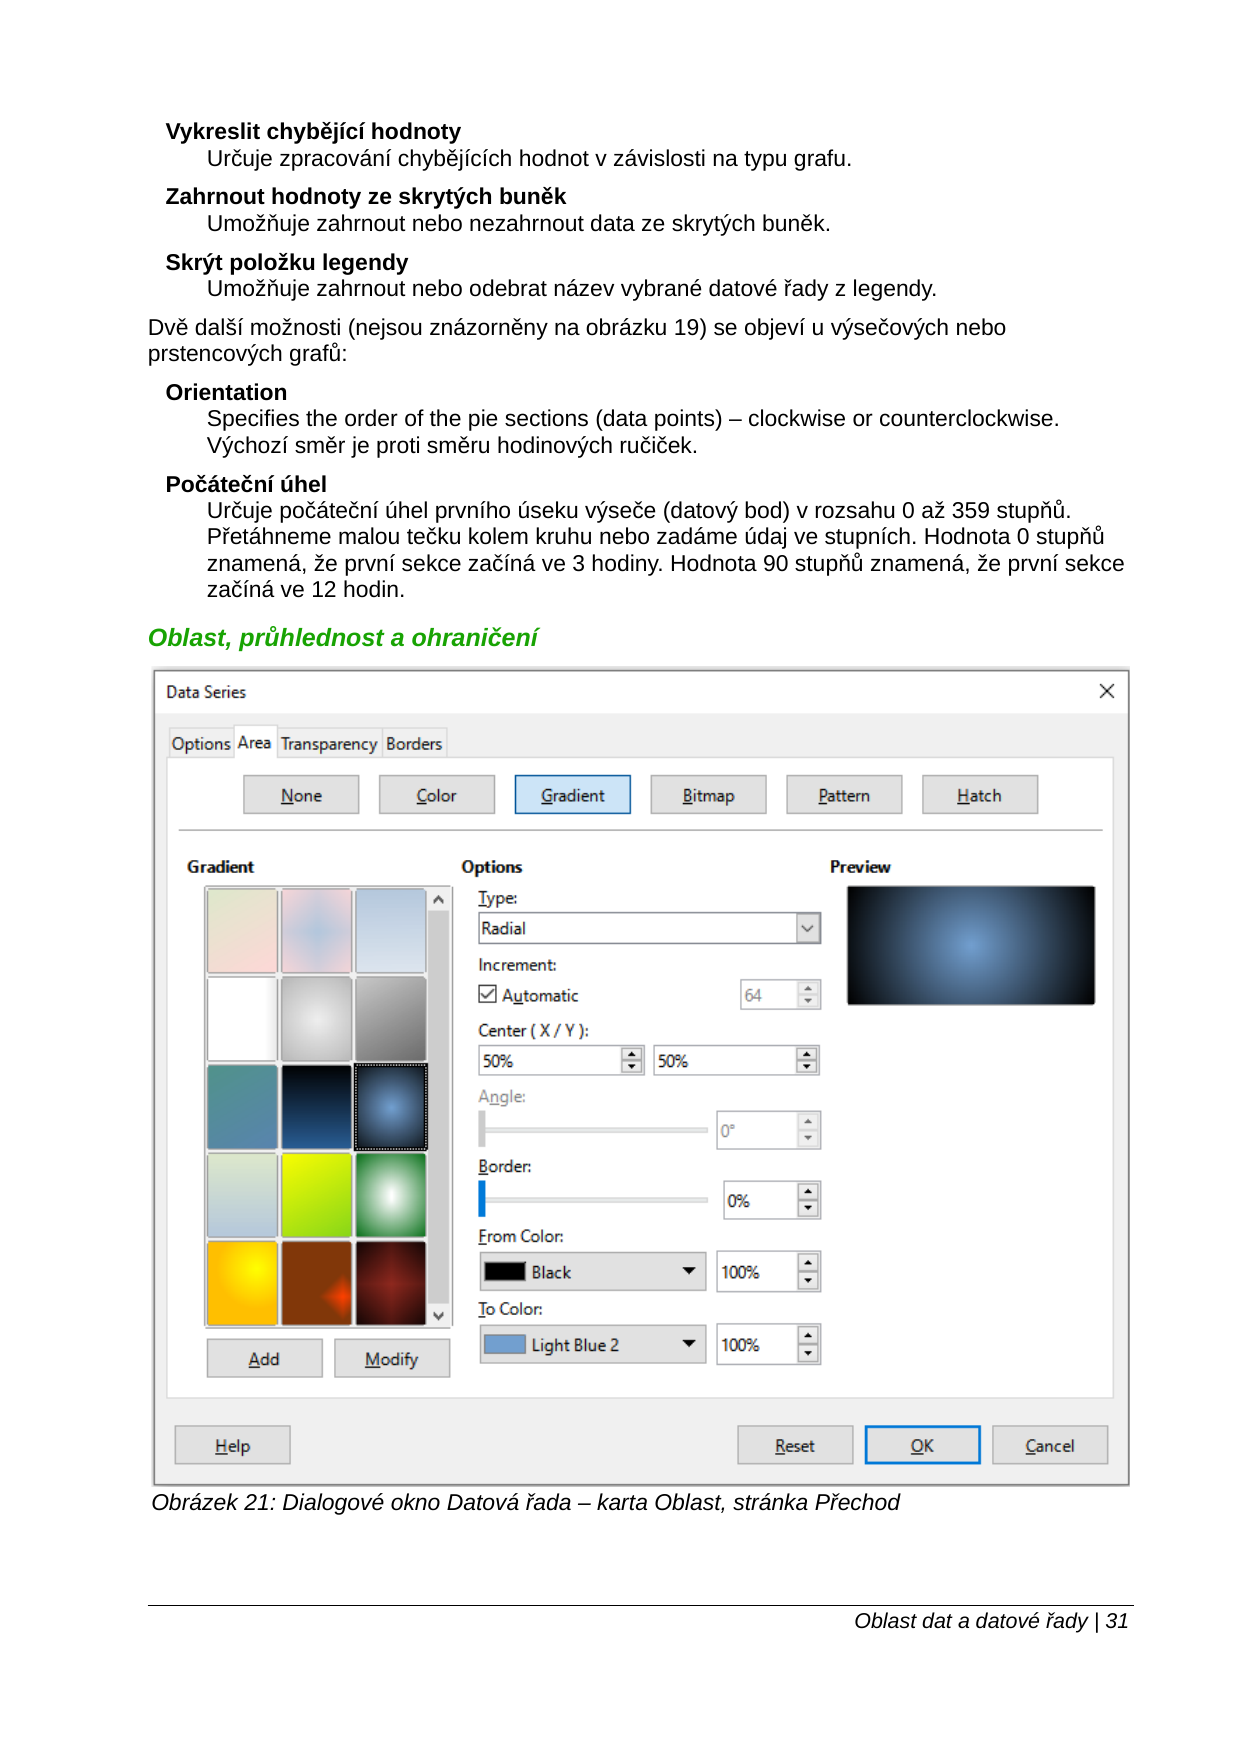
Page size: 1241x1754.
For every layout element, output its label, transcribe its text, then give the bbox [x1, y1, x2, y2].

text Umožňuje zahrnout nebo nezahrnout data ze skrytých buněk. [207, 210, 1134, 236]
text Počáteční úhel [165, 471, 1134, 497]
text Orientation [165, 379, 1134, 405]
text Vykreslit chybějící hodnoty [165, 118, 1134, 144]
subtitle Oblast, průhlednost a ohraničení [148, 623, 1134, 652]
text Zahrnout hodnoty ze skrytých buněk [165, 183, 1134, 210]
text Určuje počáteční úhel prvního úseku výseče (datový bod) v rozsahu 0 až 359 stupňů. Přetáhneme malou tečku kolem kruhu nebo zadáme údaj ve stupních. Hodnota 0 stupňů znamená, že první sekce začíná ve 3 hodiny. Hodnota 90 stupňů znamená, že první sekce začíná ve 12 hodin. [207, 497, 1134, 602]
text Specifies the order of the pie sections (data points) – clockwise or counterclockwise. Výchozí směr je proti směru hodinových ručiček. [207, 405, 1134, 458]
text Dvě další možnosti (nejsou znázorněny na obrázku 19) se objeví u výsečových nebo prstencových grafů: [148, 314, 1134, 366]
text Obrázek 21: Dialogové okno Datová řada – karta Oblast, stránka Přechod [148, 664, 1133, 1516]
text Určuje zpracování chybějících hodnot v závislosti na typu grafu. [207, 144, 1134, 171]
text Umožňuje zahrnout nebo odebrat název vybrané datové řady z legendy. [207, 275, 1134, 301]
text Skrýt položku legendy [165, 248, 1134, 275]
picture [151, 666, 1130, 1487]
